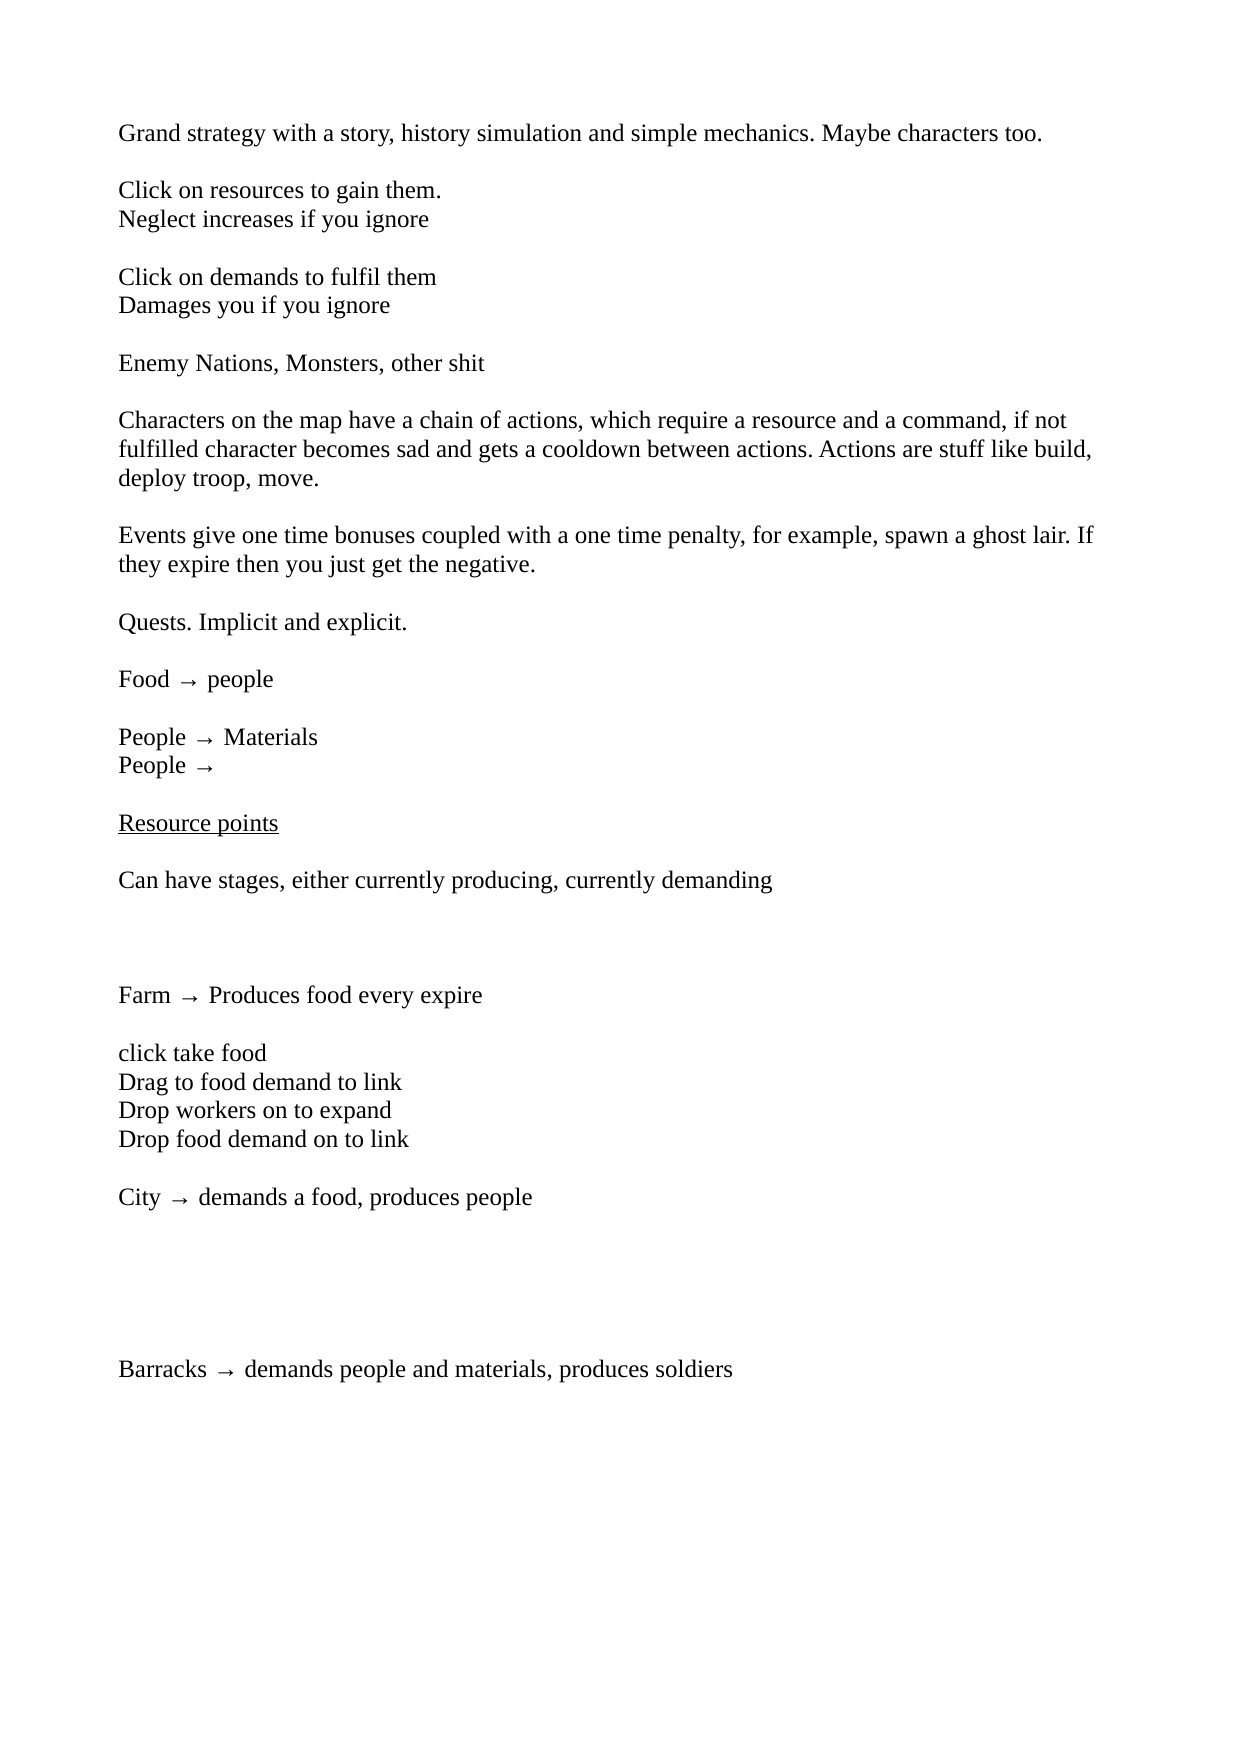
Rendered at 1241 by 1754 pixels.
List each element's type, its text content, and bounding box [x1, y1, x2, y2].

text People → [118, 751, 1122, 779]
text Enemy Nations, Monsters, other shit [118, 348, 1122, 377]
text Drop workers on to expand [118, 1096, 1122, 1124]
text Quests. Implicit and explicit. [118, 607, 1122, 636]
text People → Materials [118, 722, 1122, 751]
text Click on demands to fulfil them [118, 262, 1122, 291]
text Resource points [118, 808, 1122, 837]
text Neglect increases if you ignore [118, 204, 1122, 233]
text Farm → Produces food every expire [118, 981, 1122, 1009]
text Click on resources to gain them. [118, 176, 1122, 204]
text Drop food demand on to link [118, 1124, 1122, 1153]
text Barracks → demands people and materials, produces soldiers [118, 1354, 1122, 1383]
text Drag to food demand to link [118, 1067, 1122, 1096]
text Food → people [118, 664, 1122, 693]
text Events give one time bonuses coupled with a one time penalty, for example, spawn a ghost lair. If they expire then you just get the negative. [118, 521, 1122, 578]
text click take food [118, 1038, 1122, 1067]
text Can have stages, either currently producing, currently demanding [118, 866, 1122, 894]
text Damages you if you ignore [118, 291, 1122, 319]
text Characters on the map have a chain of actions, which require a resource and a command, if not fulfilled character becomes sad and gets a cooldown between actions. Actions are stuff like build, deploy troop, move. [118, 406, 1122, 492]
text Grand strategy with a story, history simulation and simple mechanics. Maybe characters too. [118, 118, 1122, 147]
text City → demands a food, produces people [118, 1182, 1122, 1211]
